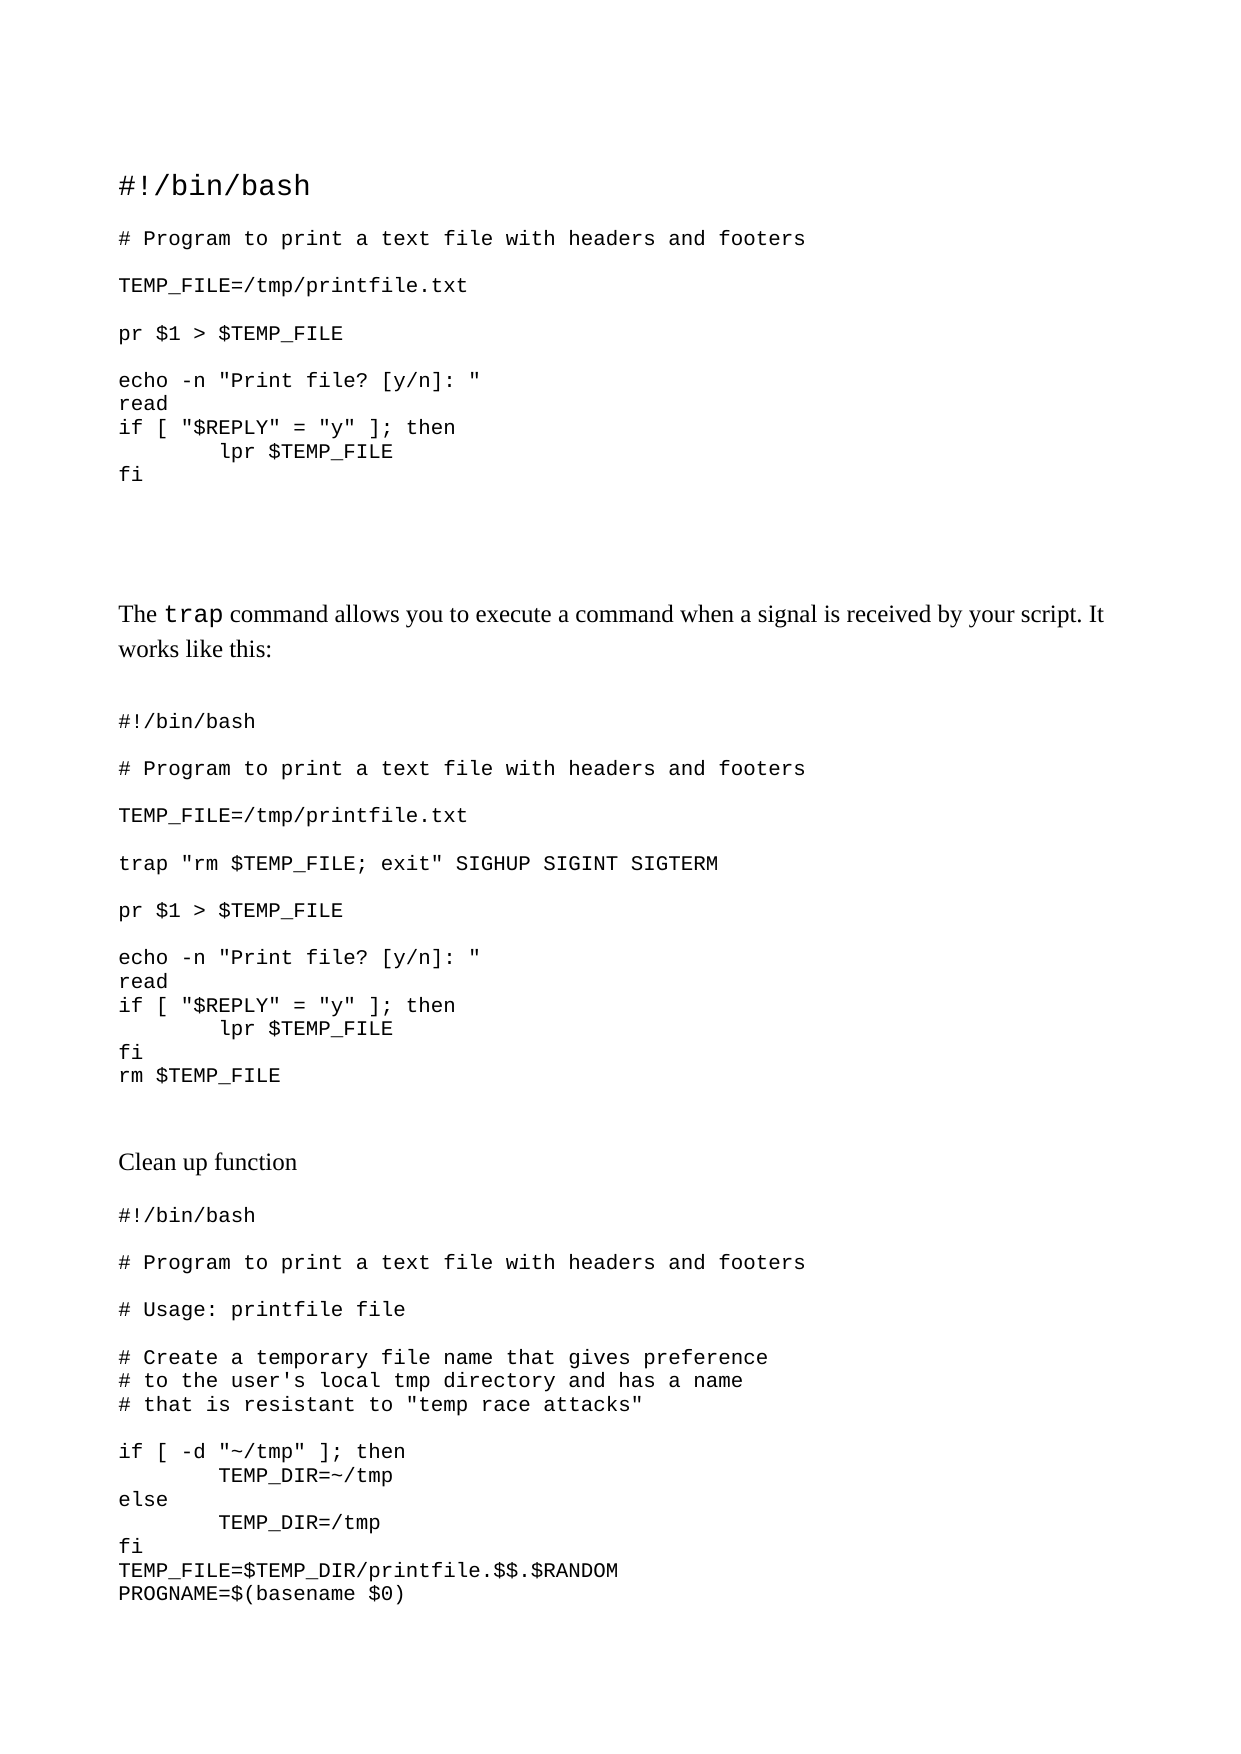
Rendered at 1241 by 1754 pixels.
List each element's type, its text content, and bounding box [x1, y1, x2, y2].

text if [ "$REPLY" = "y" ]; then [118, 994, 1122, 1018]
text # that is resistant to "temp race attacks" [118, 1394, 1122, 1418]
text fi [118, 464, 1122, 488]
text fi [118, 1042, 1122, 1066]
text echo -n "Print file? [y/n]: " [118, 370, 1122, 393]
text The trap command allows you to execute a command when a signal is received by your script. It works like this: [118, 599, 1122, 663]
text # Program to print a text file with headers and footers [118, 1252, 1122, 1276]
text # Usage: printfile file [118, 1299, 1122, 1323]
text TEMP_DIR=/tmp [118, 1512, 1122, 1536]
text if [ -d "~/tmp" ]; then [118, 1441, 1122, 1465]
text pr $1 > $TEMP_FILE [118, 322, 1122, 346]
text PROGNAME=$(basename $0) [118, 1583, 1122, 1607]
text echo -n "Print file? [y/n]: " [118, 947, 1122, 971]
text Clean up function [118, 1147, 1122, 1176]
text rm $TEMP_FILE [118, 1066, 1122, 1089]
text read [118, 393, 1122, 417]
text lpr $TEMP_FILE [118, 1018, 1122, 1042]
text pr $1 > $TEMP_FILE [118, 900, 1122, 924]
text # Create a temporary file name that gives preference [118, 1347, 1122, 1370]
text read [118, 971, 1122, 994]
text fi [118, 1536, 1122, 1559]
text # Program to print a text file with headers and footers [118, 228, 1122, 252]
text TEMP_FILE=/tmp/printfile.txt [118, 805, 1122, 829]
text # to the user's local tmp directory and has a name [118, 1370, 1122, 1394]
text lpr $TEMP_FILE [118, 441, 1122, 464]
text else [118, 1489, 1122, 1512]
text TEMP_DIR=~/tmp [118, 1465, 1122, 1489]
text #!/bin/bash [118, 1205, 1122, 1228]
text # Program to print a text file with headers and footers [118, 758, 1122, 782]
text TEMP_FILE=/tmp/printfile.txt [118, 275, 1122, 299]
text TEMP_FILE=$TEMP_DIR/printfile.$$.$RANDOM [118, 1559, 1122, 1583]
text #!/bin/bash [118, 711, 1122, 734]
text if [ "$REPLY" = "y" ]; then [118, 417, 1122, 441]
text trap "rm $TEMP_FILE; exit" SIGHUP SIGINT SIGTERM [118, 853, 1122, 876]
text #!/bin/bash [118, 171, 1122, 204]
